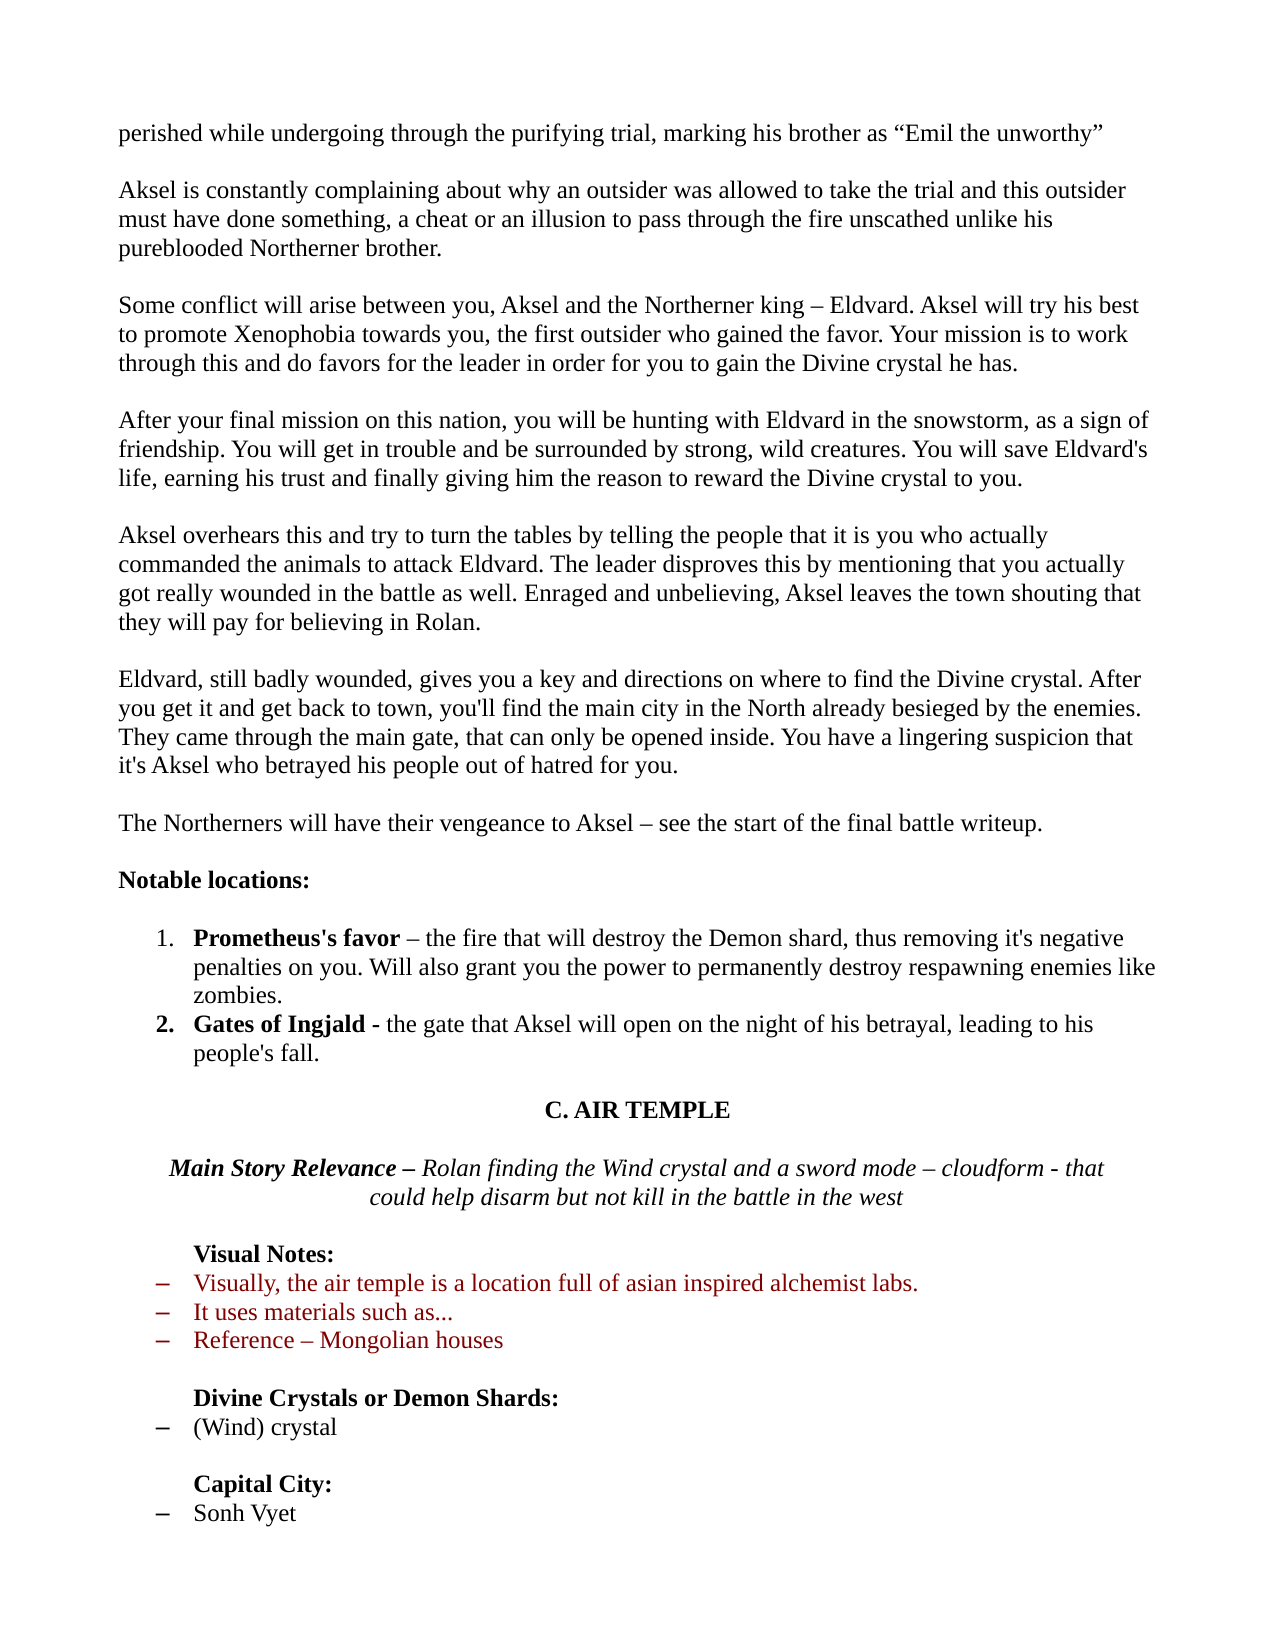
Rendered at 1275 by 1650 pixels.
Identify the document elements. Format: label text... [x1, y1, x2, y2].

text Aksel is constantly complaining about why an outsider was allowed to take the trial and this outsider must have done something, a cheat or an illusion to pass through the fire unscathed unlike his pureblooded Northerner brother. [118, 176, 1157, 262]
text perished while undergoing through the purifying trial, marking his brother as “Emil the unworthy” [118, 118, 1157, 147]
list It uses materials such as... [156, 1297, 1157, 1326]
list Visually, the air temple is a location full of asian inspired alchemist labs. [156, 1268, 1157, 1297]
list (Wind) crystal [156, 1412, 1157, 1441]
list Reference – Mongolian houses [156, 1326, 1157, 1354]
text could help disarm but not kill in the battle in the west [118, 1182, 1157, 1211]
text Aksel overhears this and try to turn the tables by telling the people that it is you who actually commanded the animals to attack Eldvard. The leader disproves this by mentioning that you actually got really wounded in the battle as well. Enraged and unbelieving, Aksel leaves the town shouting that they will pay for believing in Rolan. [118, 521, 1157, 636]
text The Northerners will have their vengeance to Aksel – see the start of the final battle writeup. [118, 808, 1157, 837]
list Sonh Vyet [156, 1498, 1157, 1527]
list Divine Crystals or Demon Shards: [156, 1383, 1157, 1412]
text After your final mission on this nation, you will be hunting with Eldvard in the snowstorm, as a sign of friendship. You will get in trouble and be surrounded by strong, wild creatures. You will save Eldvard's life, earning his trust and finally giving him the reason to reward the Divine crystal to you. [118, 406, 1157, 492]
text Some conflict will arise between you, Aksel and the Northerner king – Eldvard. Aksel will try his best to promote Xenophobia towards you, the first outsider who gained the favor. Your mission is to work through this and do favors for the leader in order for you to gain the Divine crystal he has. [118, 291, 1157, 377]
list Capital City: [156, 1469, 1157, 1498]
text C. AIR TEMPLE [118, 1096, 1157, 1124]
text Notable locations: [118, 866, 1157, 894]
text Eldvard, still badly wounded, gives you a key and directions on where to find the Divine crystal. After you get it and get back to town, you'll find the main city in the North already besieged by the enemies. They came through the main gate, that can only be opened inside. You have a lingering suspicion that it's Aksel who betrayed his people out of hatred for you. [118, 664, 1157, 779]
list Visual Notes: [156, 1239, 1157, 1268]
text Main Story Relevance – Rolan finding the Wind crystal and a sword mode – cloudform - that [118, 1153, 1157, 1182]
list Gates of Ingjald - the gate that Aksel will open on the night of his betrayal, leading to his people's fall. [156, 1009, 1157, 1067]
list Prometheus's favor – the fire that will destroy the Demon shard, thus removing it's negative penalties on you. Will also grant you the power to permanently destroy respawning enemies like zombies. [156, 923, 1157, 1009]
